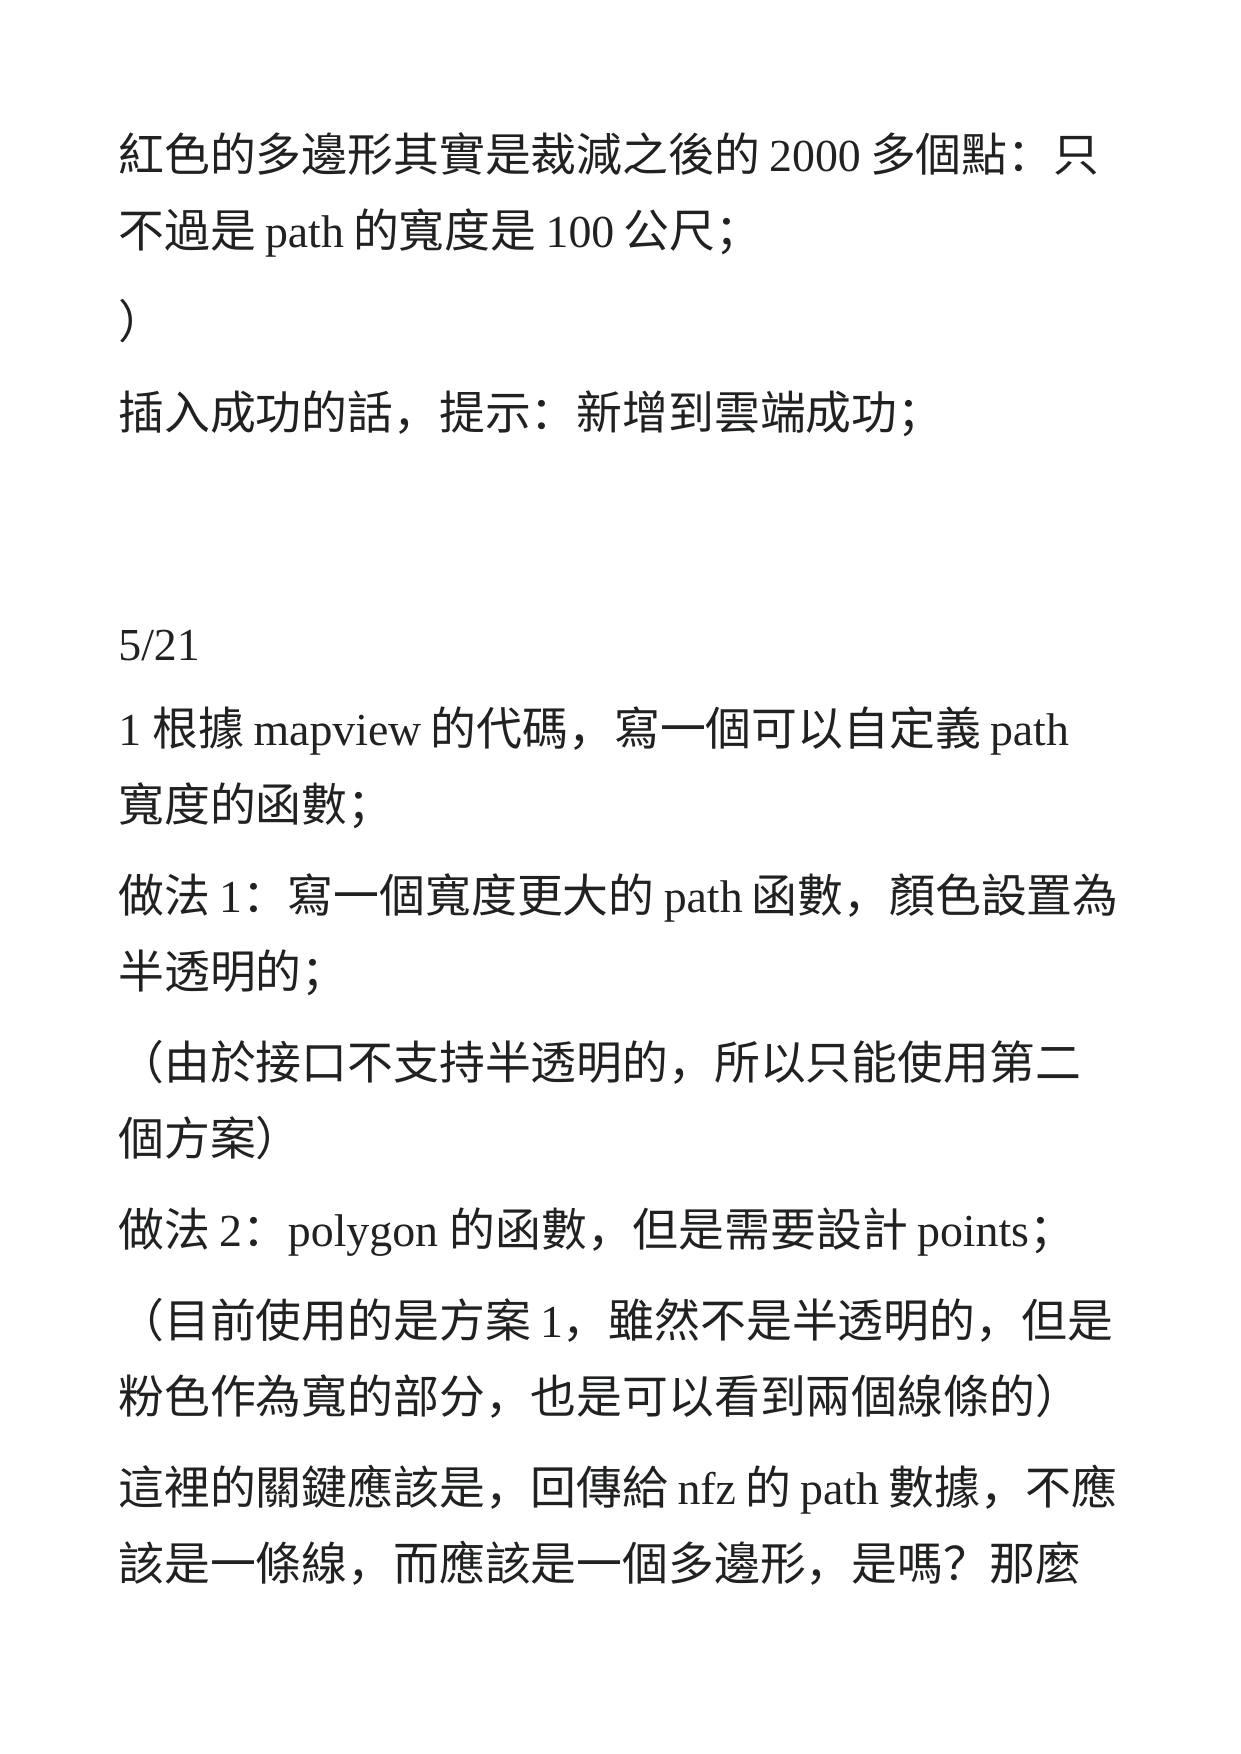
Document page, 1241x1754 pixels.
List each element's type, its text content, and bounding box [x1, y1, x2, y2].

text 這裡的關鍵應該是，回傳給nfz的path數據，不應該是一條線，而應該是一個多邊形，是嗎？那麼 [118, 1451, 1122, 1594]
text 做法2：polygon 的函數，但是需要設計points； [118, 1193, 1122, 1260]
text 做法1：寫一個寬度更大的path函數，顏色設置為半透明的； [118, 859, 1122, 1002]
text 1 根據mapview的代碼，寫一個可以自定義path寬度的函數； [118, 692, 1122, 835]
text （目前使用的是方案1，雖然不是半透明的，但是粉色作為寬的部分，也是可以看到兩個線條的） [118, 1284, 1122, 1427]
text （由於接口不支持半透明的，所以只能使用第二個方案） [118, 1026, 1122, 1169]
text 插入成功的話，提示：新增到雲端成功； [118, 376, 1122, 442]
text 紅色的多邊形其實是裁減之後的2000多個點：只不過是path的寬度是100公尺； [118, 118, 1122, 261]
text ） [118, 285, 1122, 352]
text 5/21 [118, 617, 1122, 670]
